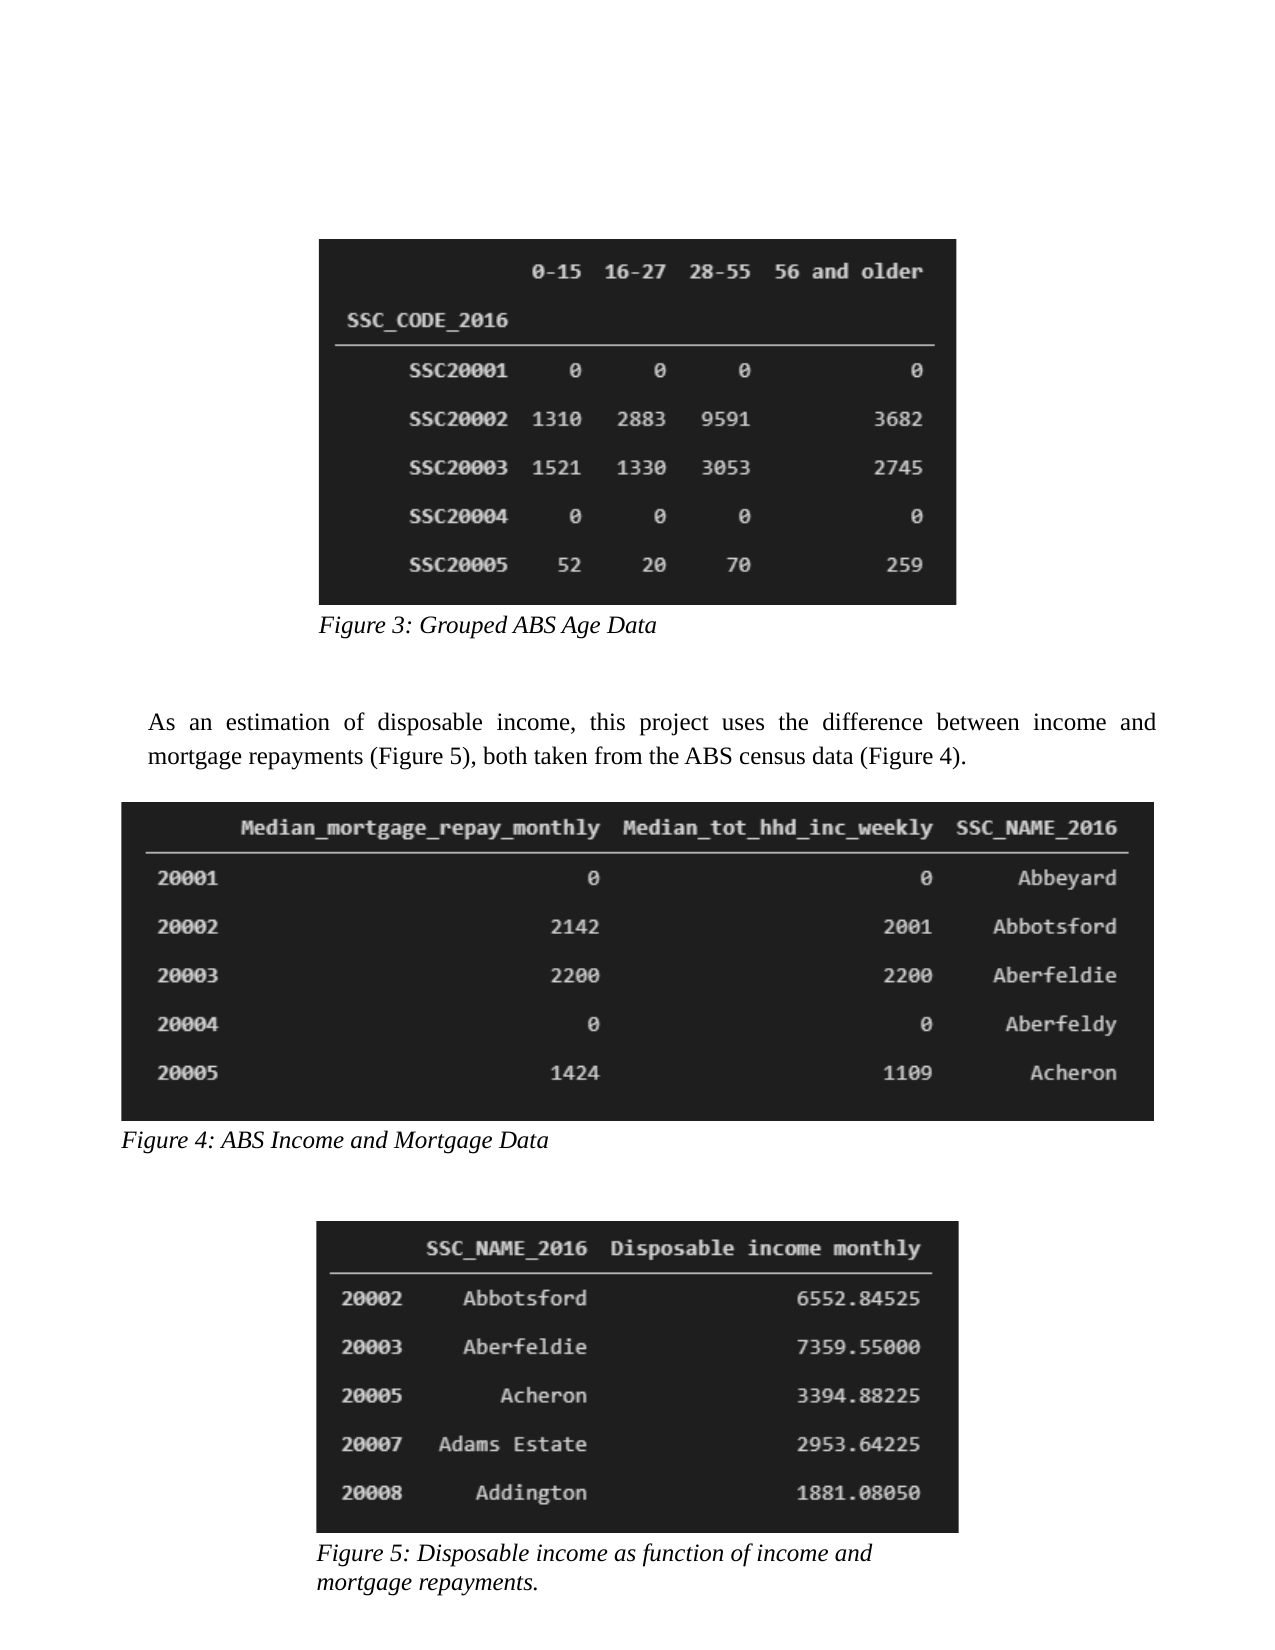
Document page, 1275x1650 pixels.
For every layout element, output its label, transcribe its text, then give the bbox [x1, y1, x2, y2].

picture [121, 802, 1154, 1121]
picture [318, 239, 957, 605]
text Figure 5: Disposable income as function of income and mortgage repayments. [316, 1533, 959, 1595]
text As an estimation of disposable income, this project uses the difference between income and mortgage repayments (Figure 5), both taken from the ABS census data (Figure 4). [112, 707, 1157, 770]
picture [316, 1221, 959, 1533]
text Figure 4: ABS Income and Mortgage Data [121, 1121, 1154, 1154]
text Figure 3: Grouped ABS Age Data [319, 605, 956, 639]
